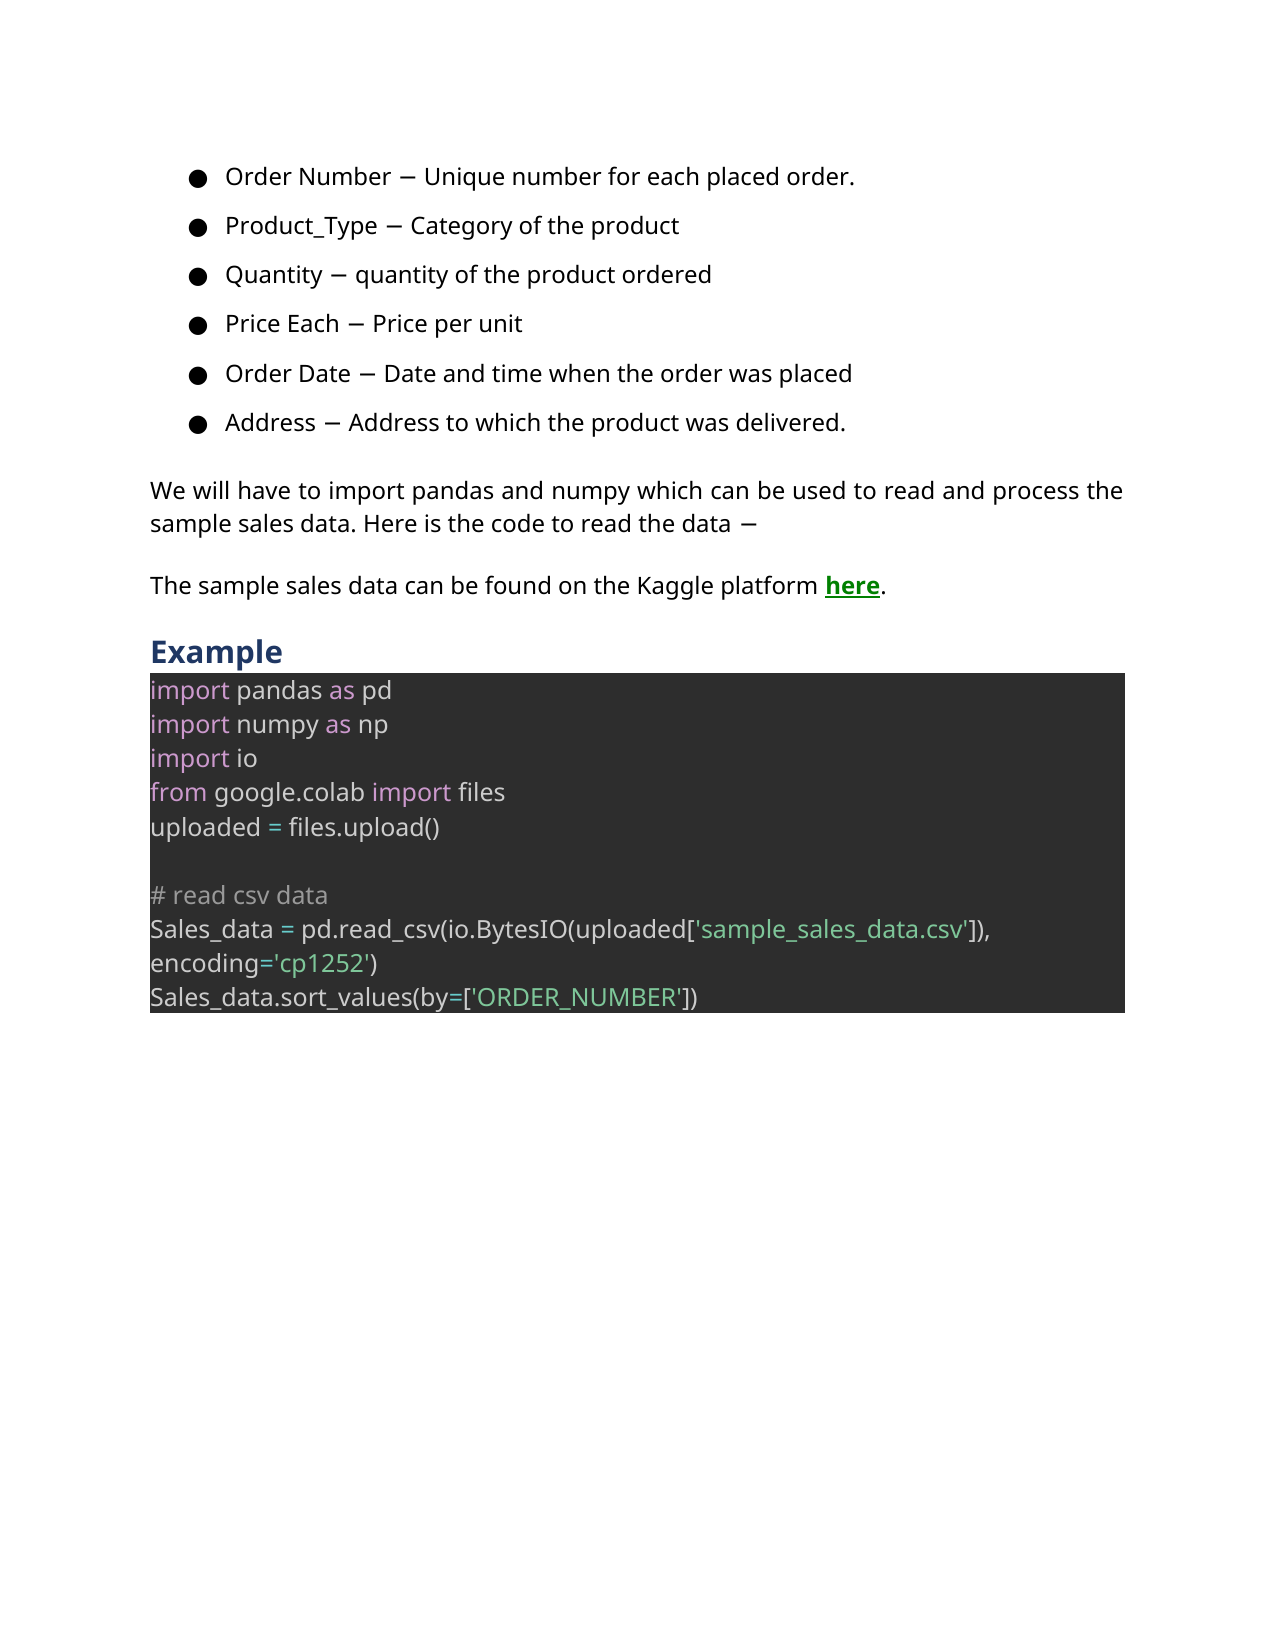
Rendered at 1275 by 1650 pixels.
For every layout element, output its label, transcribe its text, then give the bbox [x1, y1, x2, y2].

list Quantity − quantity of the product ordered [187, 248, 1125, 297]
list Address − Address to which the product was delivered. [187, 396, 1125, 445]
list Order Number − Unique number for each placed order. [187, 150, 1125, 199]
list Product_Type − Category of the product [187, 199, 1125, 248]
text from google.colab import files [150, 775, 1125, 809]
text import numpy as np [150, 707, 1125, 741]
text import pandas as pd [150, 673, 1125, 707]
text uploaded = files.upload() [150, 809, 1125, 843]
text We will have to import pandas and numpy which can be used to read and process the sample sales data. Here is the code to read the data − [150, 474, 1125, 539]
subtitle Example [150, 630, 1125, 673]
text # read csv data [150, 877, 1125, 911]
text import io [150, 741, 1125, 775]
text The sample sales data can be found on the Kaggle platform here. [150, 568, 1125, 601]
list Order Date − Date and time when the order was placed [187, 347, 1125, 396]
list Price Each − Price per unit [187, 297, 1125, 347]
text Sales_data.sort_values(by=['ORDER_NUMBER']) [150, 979, 1125, 1013]
text Sales_data = pd.read_csv(io.BytesIO(uploaded['sample_sales_data.csv']), encoding='cp1252') [150, 911, 1125, 979]
